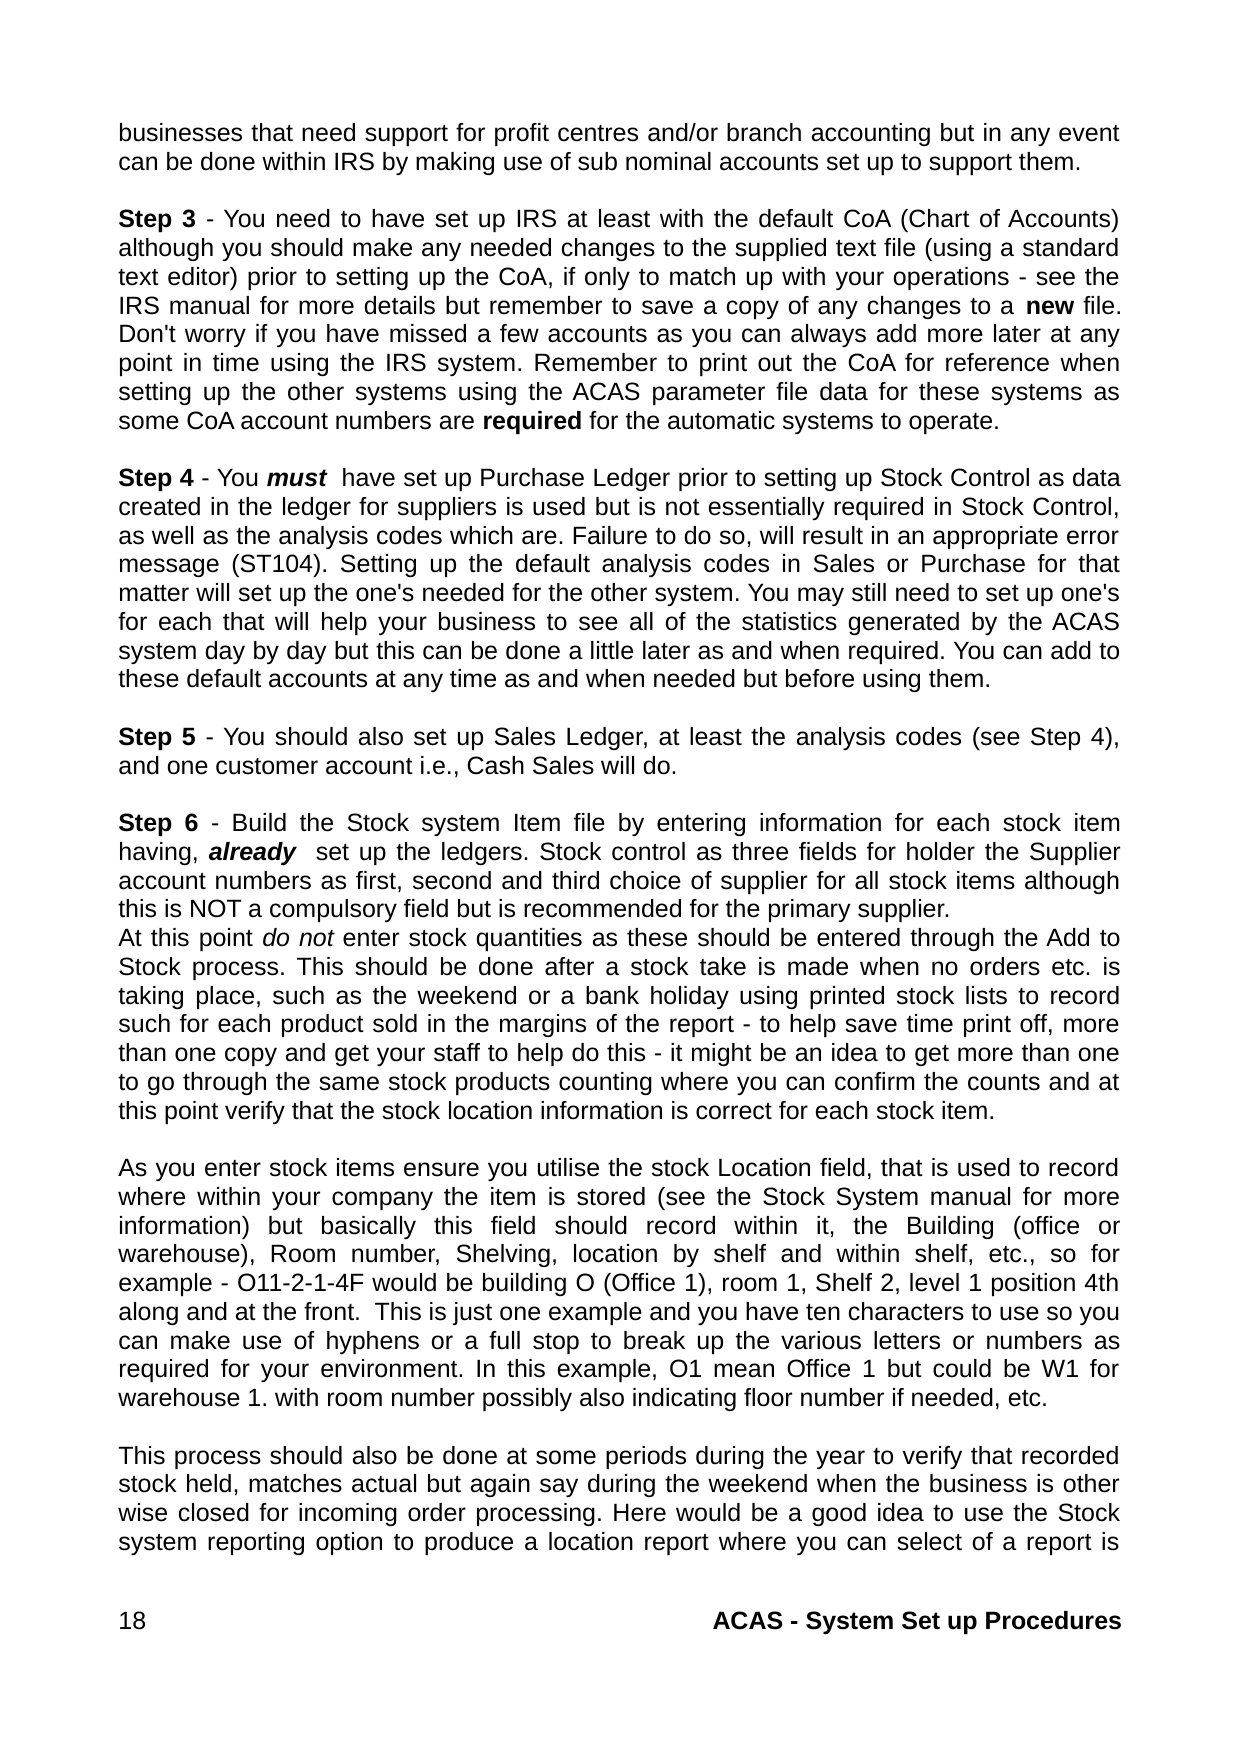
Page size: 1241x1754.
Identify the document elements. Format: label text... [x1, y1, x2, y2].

text businesses that need support for profit centres and/or branch accounting but in any event can be done within IRS by making use of sub nominal accounts set up to support them. [118, 118, 1122, 176]
text Step 6 - Build the Stock system Item file by entering information for each stock item having, already set up the ledgers. Stock control as three fields for holder the Supplier account numbers as first, second and third choice of supplier for all stock items although this is NOT a compulsory field but is recommended for the primary supplier. [118, 808, 1122, 923]
text At this point do not enter stock quantities as these should be entered through the Add to Stock process. This should be done after a stock take is made when no orders etc. is taking place, such as the weekend or a bank holiday using printed stock lists to record such for each product sold in the margins of the report - to help save time print off, more than one copy and get your staff to help do this - it might be an idea to get more than one to go through the same stock products counting where you can confirm the counts and at this point verify that the stock location information is correct for each stock item. [118, 923, 1122, 1124]
text This process should also be done at some periods during the year to verify that recorded stock held, matches actual but again say during the weekend when the business is other wise closed for incoming order processing. Here would be a good idea to use the Stock system reporting option to produce a location report where you can select of a report is [118, 1441, 1122, 1556]
text Step 4 - You must have set up Purchase Ledger prior to setting up Stock Control as data created in the ledger for suppliers is used but is not essentially required in Stock Control, as well as the analysis codes which are. Failure to do so, will result in an appropriate error message (ST104). Setting up the default analysis codes in Sales or Purchase for that matter will set up the one's needed for the other system. You may still need to set up one's for each that will help your business to see all of the statistics generated by the ACAS system day by day but this can be done a little later as and when required. You can add to these default accounts at any time as and when needed but before using them. [118, 463, 1122, 693]
text As you enter stock items ensure you utilise the stock Location field, that is used to record where within your company the item is stored (see the Stock System manual for more information) but basically this field should record within it, the Building (office or warehouse), Room number, Shelving, location by shelf and within shelf, etc., so for example - O11-2-1-4F would be building O (Office 1), room 1, Shelf 2, level 1 position 4th along and at the front. This is just one example and you have ten characters to use so you can make use of hyphens or a full stop to break up the various letters or numbers as required for your environment. In this example, O1 mean Office 1 but could be W1 for warehouse 1. with room number possibly also indicating floor number if needed, etc. [118, 1153, 1122, 1412]
text Step 5 - You should also set up Sales Ledger, at least the analysis codes (see Step 4), and one customer account i.e., Cash Sales will do. [118, 722, 1122, 779]
text Step 3 - You need to have set up IRS at least with the default CoA (Chart of Accounts) although you should make any needed changes to the supplied text file (using a standard text editor) prior to setting up the CoA, if only to match up with your operations - see the IRS manual for more details but remember to save a copy of any changes to a new file. Don't worry if you have missed a few accounts as you can always add more later at any point in time using the IRS system. Remember to print out the CoA for reference when setting up the other systems using the ACAS parameter file data for these systems as some CoA account numbers are required for the automatic systems to operate. [118, 204, 1122, 434]
